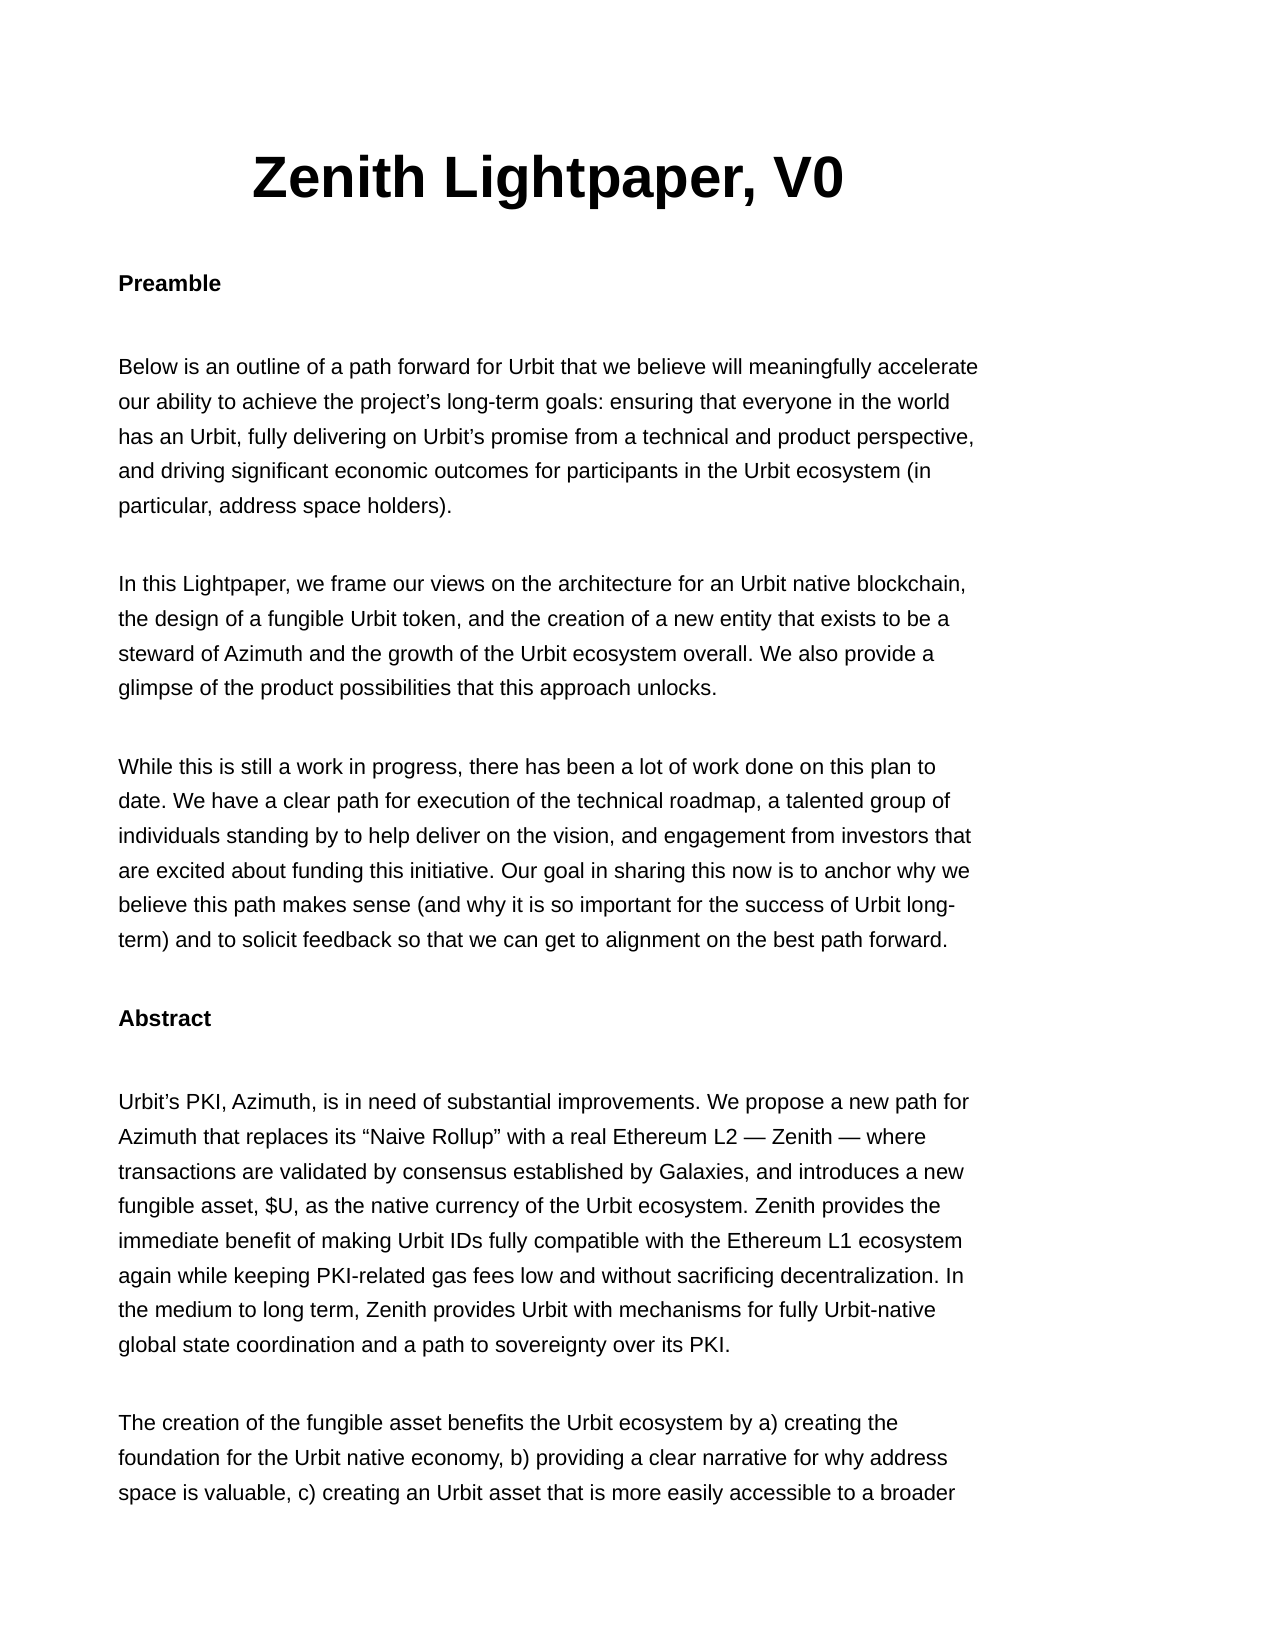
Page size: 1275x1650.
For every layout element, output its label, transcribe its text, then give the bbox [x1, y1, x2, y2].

text Urbit’s PKI, Azimuth, is in need of substantial improvements. We propose a new path for Azimuth that replaces its “Naive Rollup” with a real Ethereum L2 — Zenith — where transactions are validated by consensus established by Galaxies, and introduces a new fungible asset, $U, as the native currency of the Urbit ecosystem. Zenith provides the immediate benefit of making Urbit IDs fully compatible with the Ethereum L1 ecosystem again while keeping PKI-related gas fees low and without sacrificing decentralization. In the medium to long term, Zenith provides Urbit with mechanisms for fully Urbit-native global state coordination and a path to sovereignty over its PKI. [118, 1089, 980, 1357]
text While this is still a work in progress, there has been a lot of work done on this plan to date. We have a clear path for execution of the technical roadmap, a talented group of individuals standing by to help deliver on the vision, and engagement from investors that are excited about funding this initiative. Our goal in sharing this now is to anchor why we believe this path makes sense (and why it is so important for the success of Urbit long-term) and to solicit feedback so that we can get to alignment on the best path forward. [118, 753, 980, 952]
title Zenith Lightpaper, V0 [118, 143, 980, 210]
text The creation of the fungible asset benefits the Urbit ecosystem by a) creating the foundation for the Urbit native economy, b) providing a clear narrative for why address space is valuable, c) creating an Urbit asset that is more easily accessible to a broader [118, 1410, 980, 1505]
text In this Lightpaper, we frame our views on the architecture for an Urbit native blockchain, the design of a fungible Urbit token, and the creation of a new entity that exists to be a steward of Azimuth and the growth of the Urbit ecosystem overall. We also provide a glimpse of the product possibilities that this approach unlocks. [118, 571, 980, 701]
subtitle Preamble [118, 270, 980, 297]
subtitle Abstract [118, 1005, 980, 1032]
text Below is an outline of a path forward for Urbit that we believe will meaningfully accelerate our ability to achieve the project’s long-term goals: ensuring that everyone in the world has an Urbit, fully delivering on Urbit’s promise from a technical and product perspective, and driving significant economic outcomes for participants in the Urbit ecosystem (in particular, address space holders). [118, 354, 980, 518]
